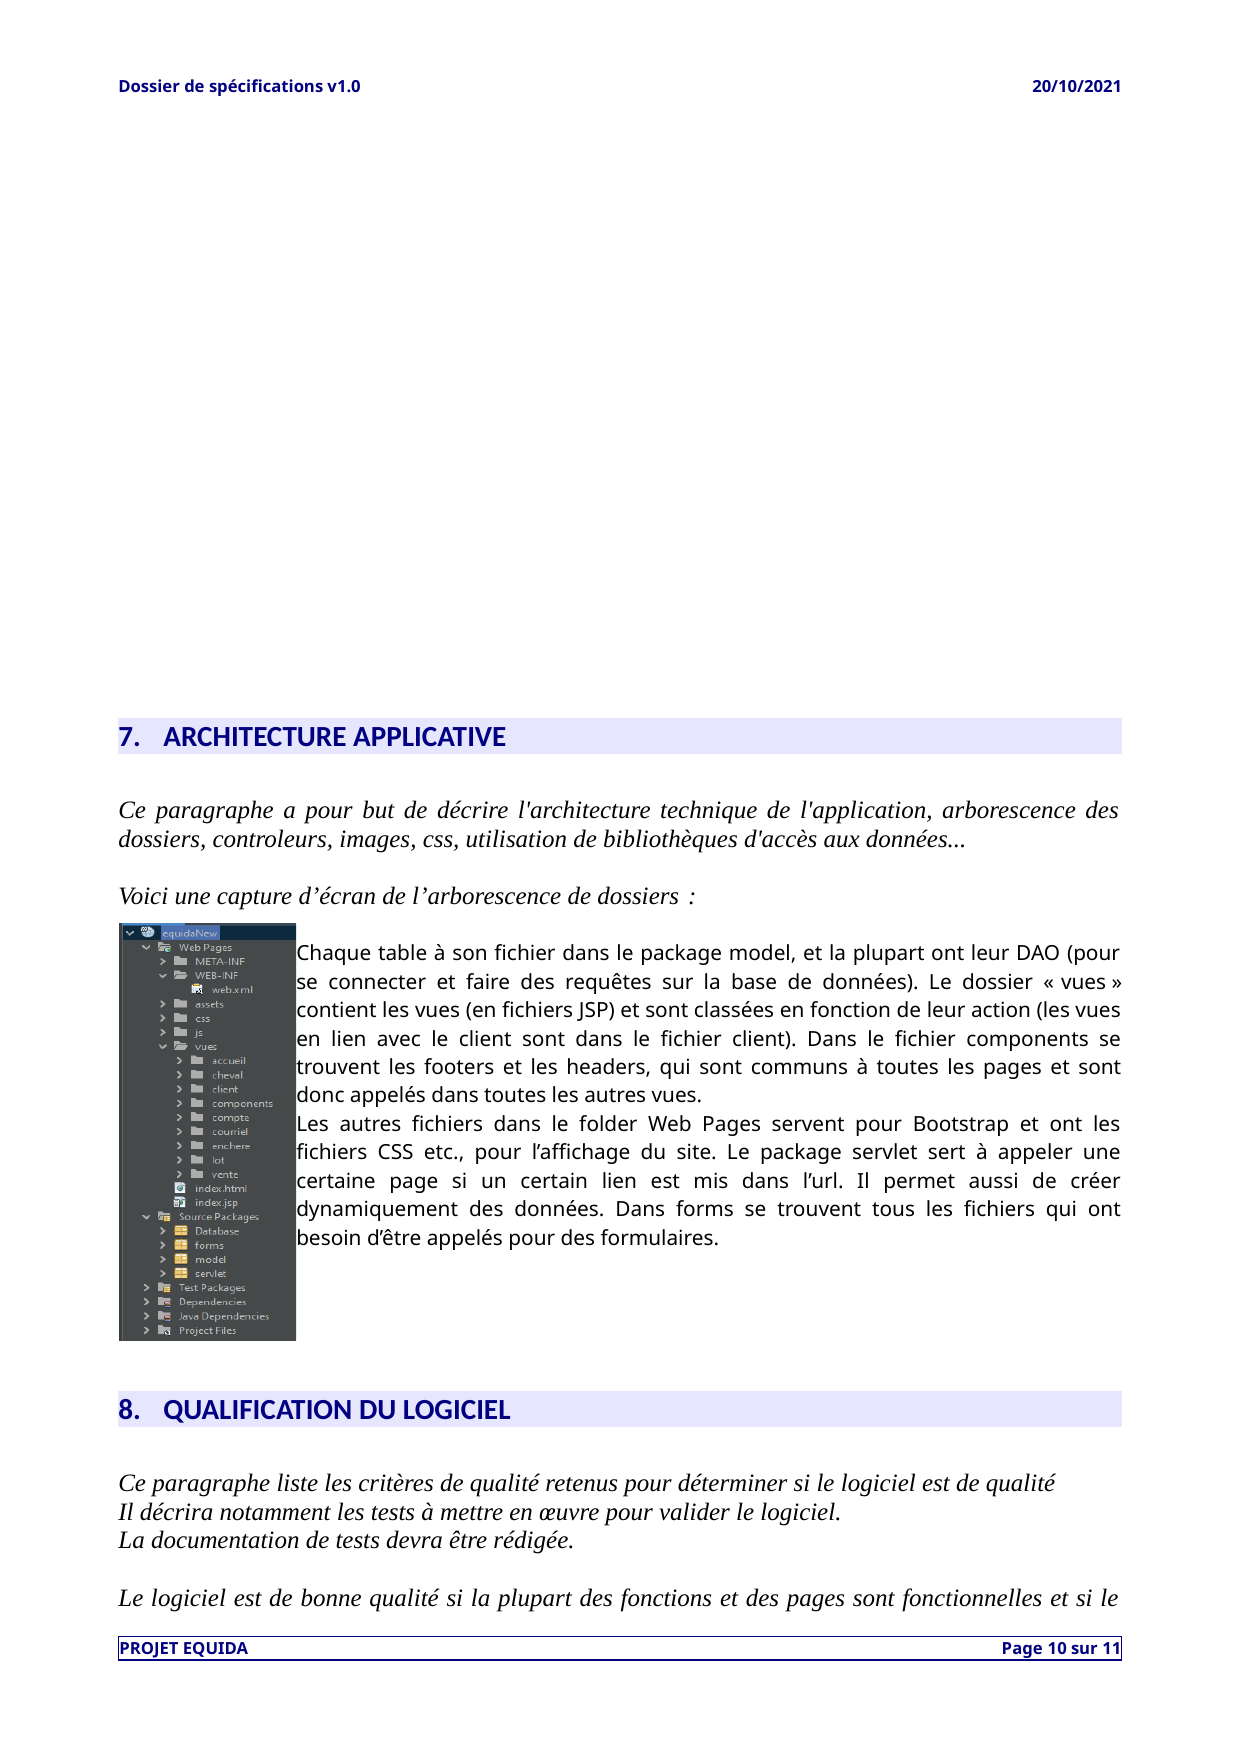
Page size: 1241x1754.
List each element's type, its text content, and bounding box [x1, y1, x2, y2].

subtitle QUALIFICATION DU LOGICIEL [118, 1391, 1122, 1427]
text Ce paragraphe a pour but de décrire l'architecture technique de l'application, arborescence des dossiers, controleurs, images, css, utilisation de bibliothèques d'accès aux données... [118, 795, 1122, 852]
text Voici une capture d’écran de l’arborescence de dossiers : [118, 881, 1122, 910]
text Chaque table à son fichier dans le package model, et la plupart ont leur DAO (pour se connecter et faire des requêtes sur la base de données). Le dossier « vues » contient les vues (en fichiers JSP) et sont classées en fonction de leur action (les vues en lien avec le client sont dans le fichier client). Dans le fichier components se trouvent les footers et les headers, qui sont communs à toutes les pages et sont donc appelés dans toutes les autres vues. [297, 938, 1122, 1109]
text Ce paragraphe liste les critères de qualité retenus pour déterminer si le logiciel est de qualité [118, 1468, 1122, 1497]
text La documentation de tests devra être rédigée. [118, 1526, 1122, 1554]
text Il décrira notamment les tests à mettre en œuvre pour valider le logiciel. [118, 1497, 1122, 1526]
text Le logiciel est de bonne qualité si la plupart des fonctions et des pages sont fonctionnelles et si le [118, 1583, 1122, 1612]
text Les autres fichiers dans le folder Web Pages servent pour Bootstrap et ont les fichiers CSS etc., pour l’affichage du site. Le package servlet sert à appeler une certaine page si un certain lien est mis dans l’url. Il permet aussi de créer dynamiquement des données. Dans forms se trouvent tous les fichiers qui ont besoin d’être appelés pour des formulaires. [297, 1109, 1122, 1251]
subtitle ARCHITECTURE APPLICATIVE [118, 718, 1122, 754]
